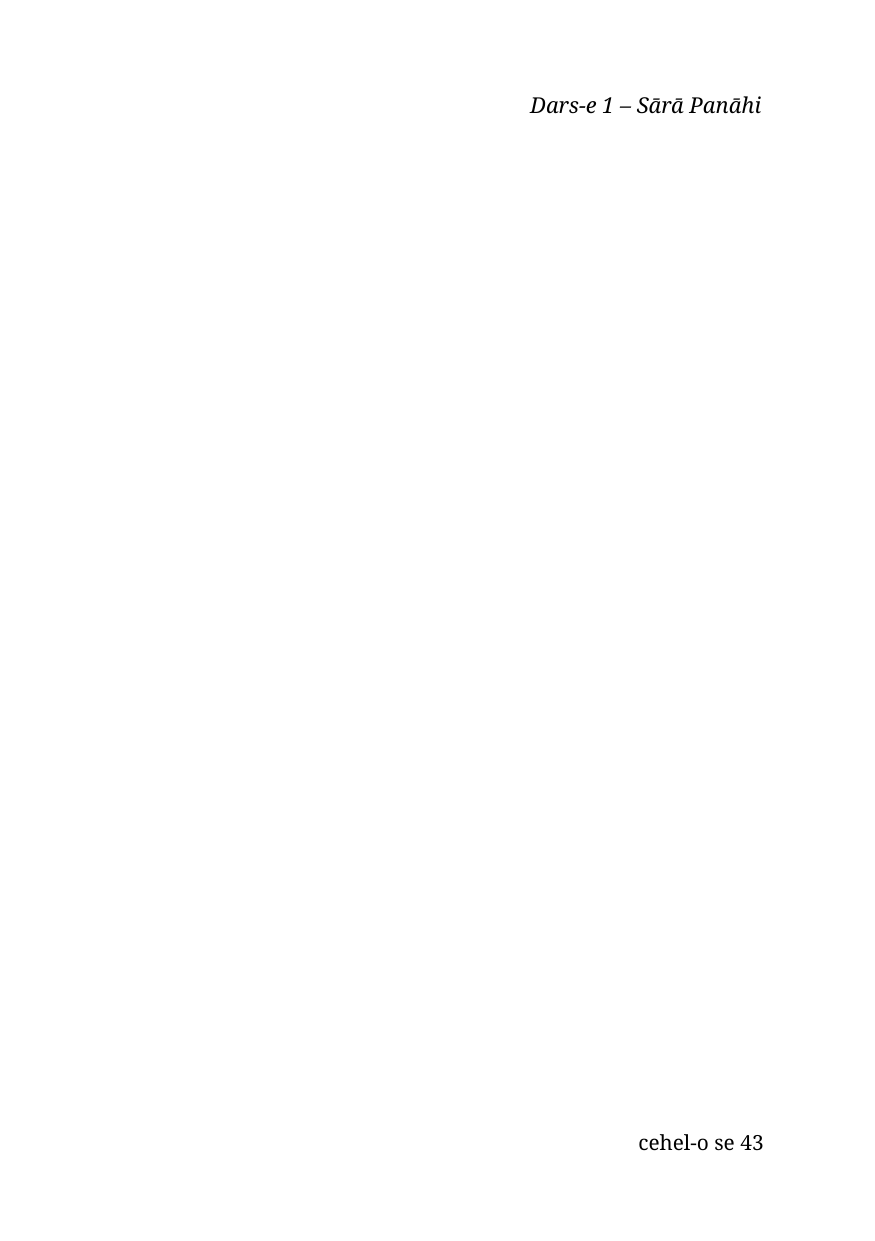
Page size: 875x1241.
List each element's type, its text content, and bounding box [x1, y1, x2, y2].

text cehel-o se 43 [111, 1128, 763, 1157]
